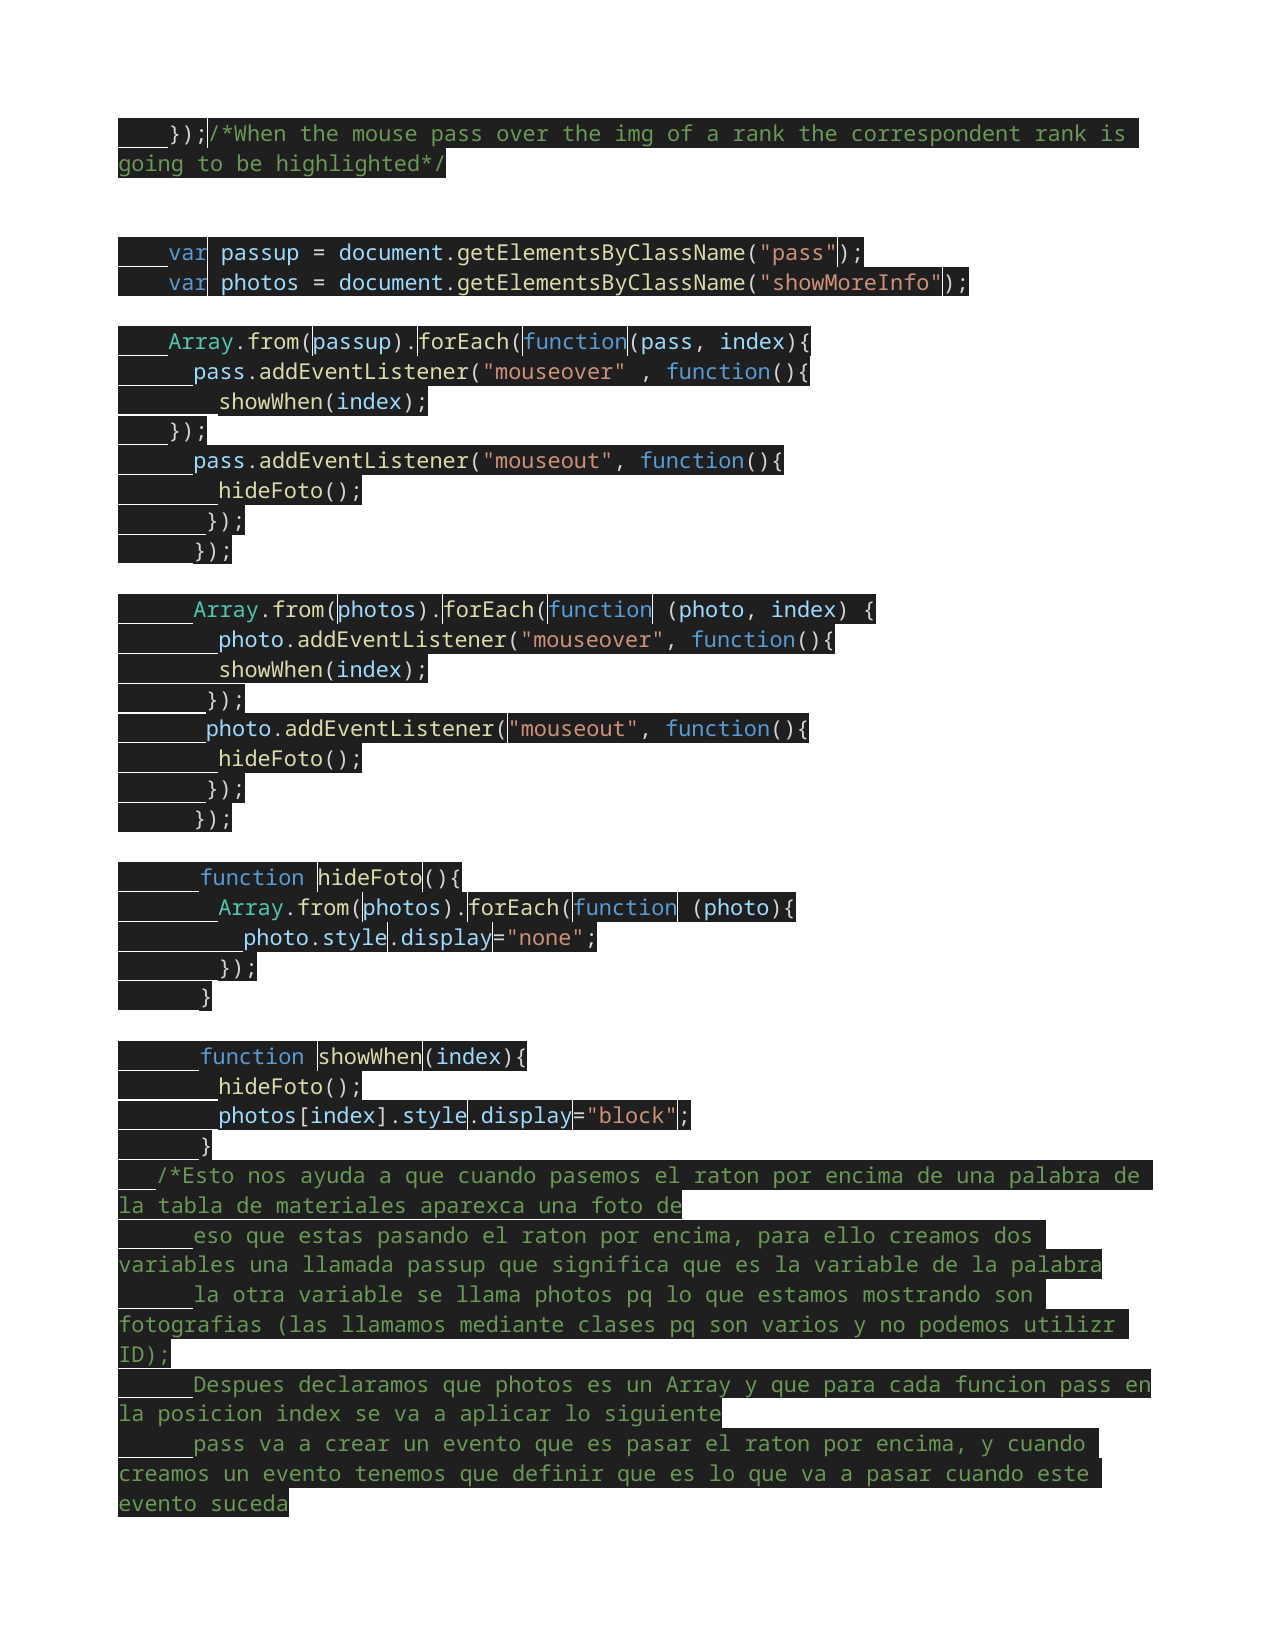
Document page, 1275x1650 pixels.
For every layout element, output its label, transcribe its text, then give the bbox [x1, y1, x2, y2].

text pass va a crear un evento que es pasar el raton por encima, y cuando creamos un evento tenemos que definir que es lo que va a pasar cuando este evento suceda [118, 1428, 1157, 1517]
text function hideFoto(){ [118, 862, 1157, 892]
text }); [118, 505, 1157, 535]
text Array.from(photos).forEach(function (photo, index) { [118, 594, 1157, 624]
text }); [118, 416, 1157, 445]
text hideFoto(); [118, 743, 1157, 773]
text photo.addEventListener("mouseover", function(){ [118, 624, 1157, 654]
text eso que estas pasando el raton por encima, para ello creamos dos variables una llamada passup que significa que es la variable de la palabra [118, 1219, 1157, 1279]
text photo.style.display="none"; [118, 922, 1157, 952]
text });/*When the mouse pass over the img of a rank the correspondent rank is going to be highlighted*/ [118, 118, 1157, 178]
text } [118, 1130, 1157, 1160]
text } [118, 981, 1157, 1011]
text var passup = document.getElementsByClassName("pass"); [118, 237, 1157, 267]
text photo.addEventListener("mouseout", function(){ [118, 713, 1157, 743]
text }); [118, 803, 1157, 832]
text photos[index].style.display="block"; [118, 1100, 1157, 1130]
text }); [118, 952, 1157, 981]
text /*Esto nos ayuda a que cuando pasemos el raton por encima de una palabra de la tabla de materiales aparexca una foto de [118, 1160, 1157, 1219]
text Despues declaramos que photos es un Array y que para cada funcion pass en la posicion index se va a aplicar lo siguiente [118, 1368, 1157, 1428]
text var photos = document.getElementsByClassName("showMoreInfo"); [118, 267, 1157, 296]
text pass.addEventListener("mouseover" , function(){ [118, 356, 1157, 386]
text Array.from(passup).forEach(function(pass, index){ [118, 326, 1157, 356]
text }); [118, 773, 1157, 803]
text pass.addEventListener("mouseout", function(){ [118, 445, 1157, 475]
text hideFoto(); [118, 1071, 1157, 1100]
text hideFoto(); [118, 475, 1157, 505]
text Array.from(photos).forEach(function (photo){ [118, 892, 1157, 922]
text showWhen(index); [118, 654, 1157, 683]
text }); [118, 683, 1157, 713]
text showWhen(index); [118, 386, 1157, 416]
text }); [118, 535, 1157, 564]
text function showWhen(index){ [118, 1041, 1157, 1071]
text la otra variable se llama photos pq lo que estamos mostrando son fotografias (las llamamos mediante clases pq son varios y no podemos utilizr ID); [118, 1279, 1157, 1368]
